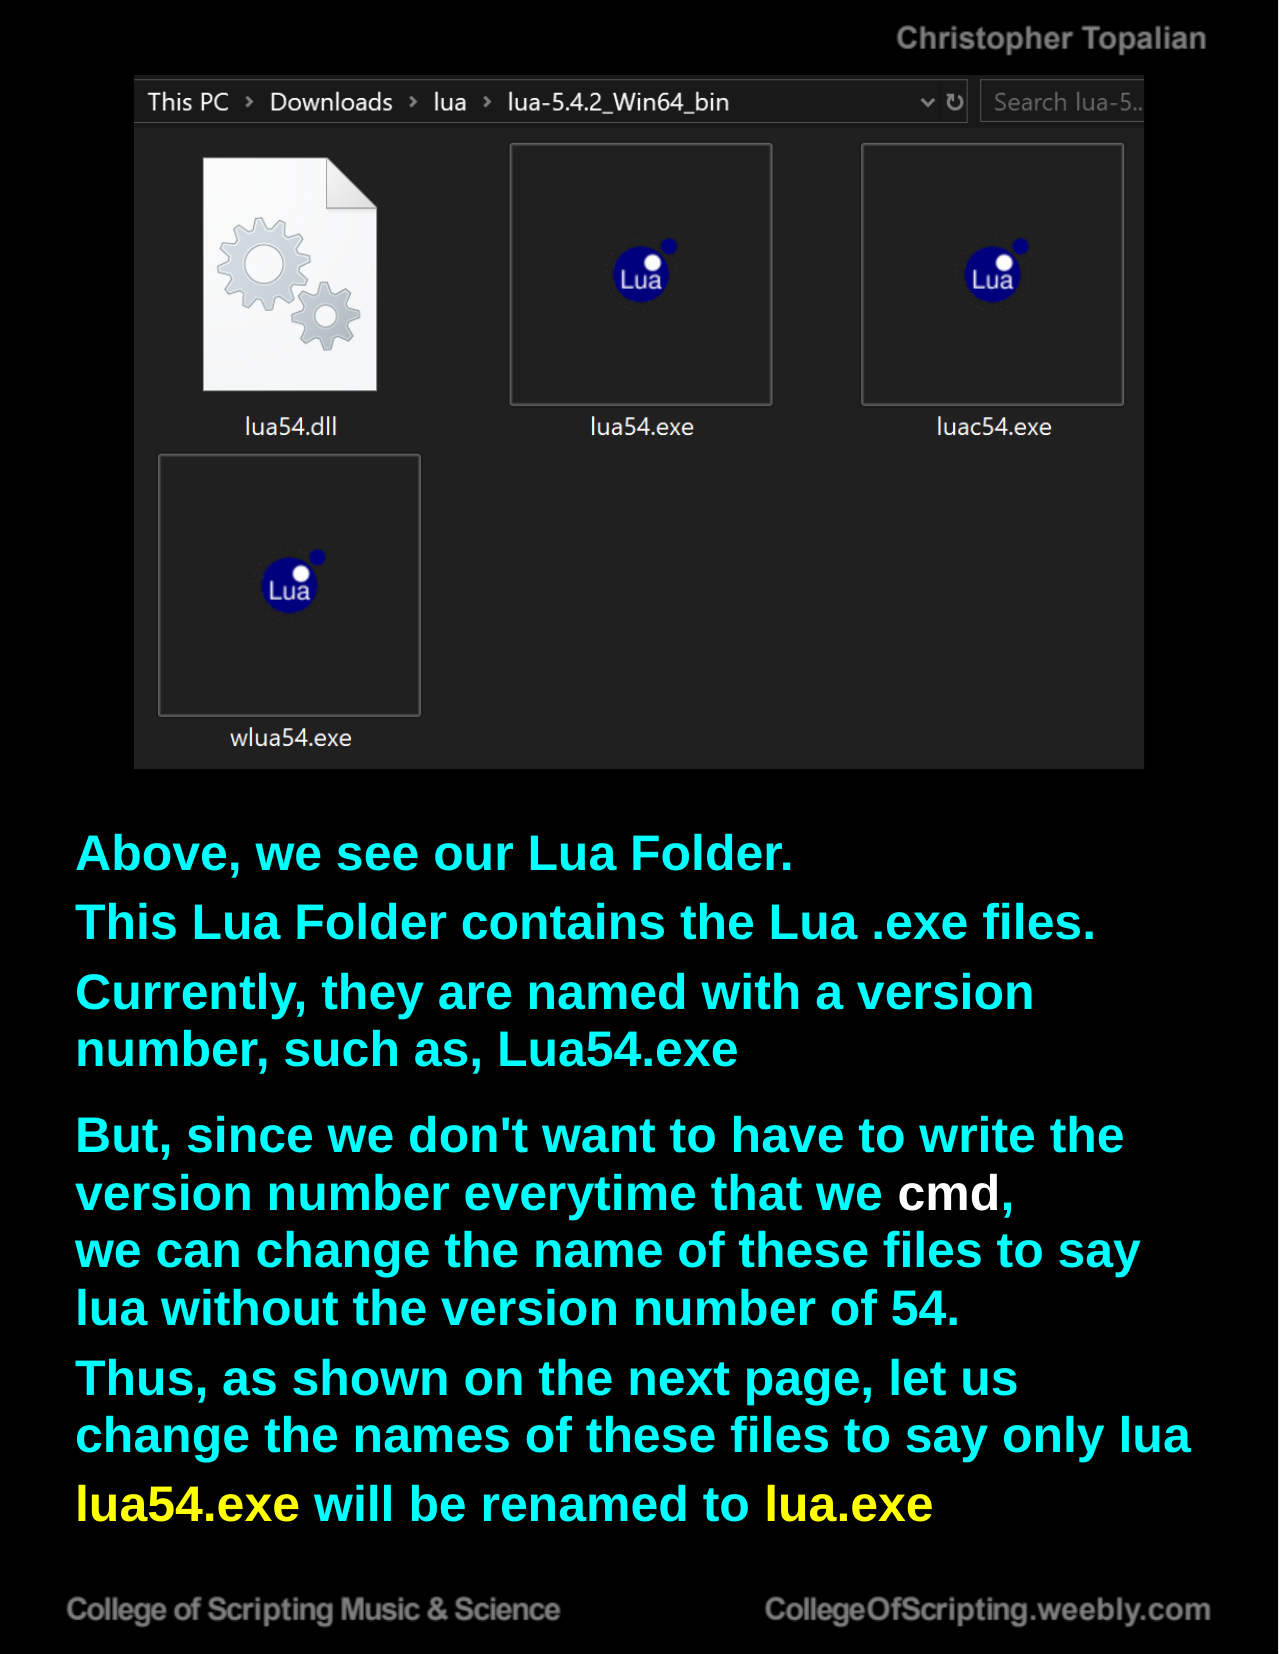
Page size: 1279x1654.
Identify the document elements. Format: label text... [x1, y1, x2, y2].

text Thus, as shown on the next page, let us change the names of these files to say only lua [75, 1348, 1203, 1463]
text Currently, they are named with a version number, such as, Lua54.exe [75, 962, 1203, 1077]
picture [133, 75, 1145, 769]
text lua54.exe will be renamed to lua.exe [75, 1475, 1203, 1532]
text we can change the name of these files to say lua without the version number of 54. [75, 1221, 1203, 1336]
text But, since we don't want to have to write the version number everytime that we cmd, [75, 1106, 1203, 1221]
text Above, we see our Lua Folder. [75, 823, 1203, 881]
text This Lua Folder contains the Lua .exe files. [75, 893, 1203, 950]
